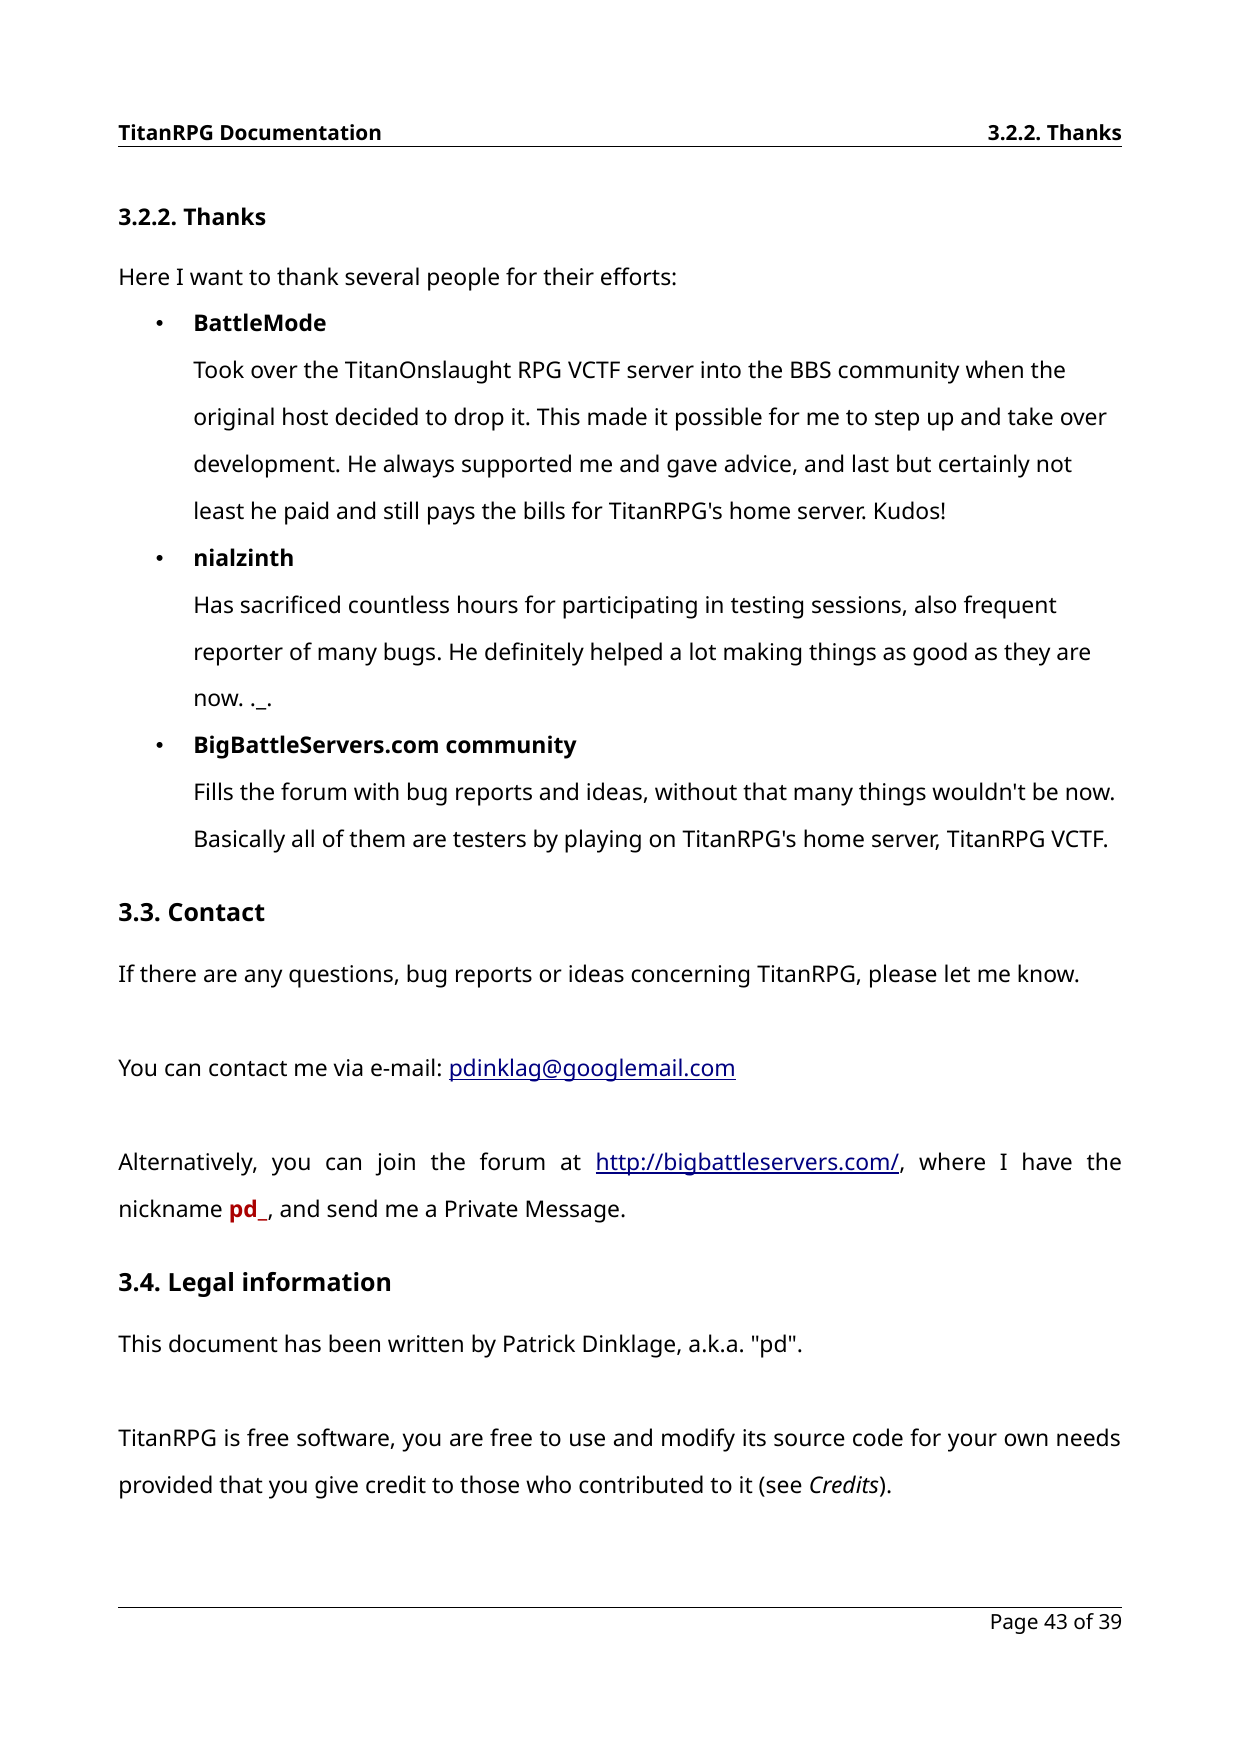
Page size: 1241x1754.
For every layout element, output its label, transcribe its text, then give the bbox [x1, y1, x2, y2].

text You can contact me via e-mail: pdinklag@googlemail.com [118, 1052, 1122, 1083]
text Here I want to thank several people for their efforts: [118, 261, 1122, 292]
text Alternatively, you can join the forum at http://bigbattleservers.com/, where I have the nickname pd_, and send me a Private Message. [118, 1146, 1122, 1224]
list BigBattleServers.com community Fills the forum with bug reports and ideas, without that many things wouldn't be now. Basically all of them are testers by playing on TitanRPG's home server, TitanRPG VCTF. [156, 729, 1122, 854]
text This document has been written by Patrick Dinklage, a.k.a. "pd". [118, 1328, 1122, 1359]
subtitle Legal information [118, 1265, 1122, 1299]
text TitanRPG is free software, you are free to use and modify its source code for your own needs provided that you give credit to those who contributed to it (see Credits). [118, 1422, 1122, 1500]
subtitle Contact [118, 895, 1122, 929]
text If there are any questions, bug reports or ideas concerning TitanRPG, please let me know. [118, 958, 1122, 990]
subtitle Thanks [118, 201, 1122, 232]
list nialzinth Has sacrificed countless hours for participating in testing sessions, also frequent reporter of many bugs. He definitely helped a lot making things as good as they are now. ._. [156, 542, 1122, 714]
list BattleMode Took over the TitanOnslaught RPG VCTF server into the BBS community when the original host decided to drop it. This made it possible for me to step up and take over development. He always supported me and gave advice, and last but certainly not least he paid and still pays the bills for TitanRPG's home server. Kudos! [156, 307, 1122, 526]
